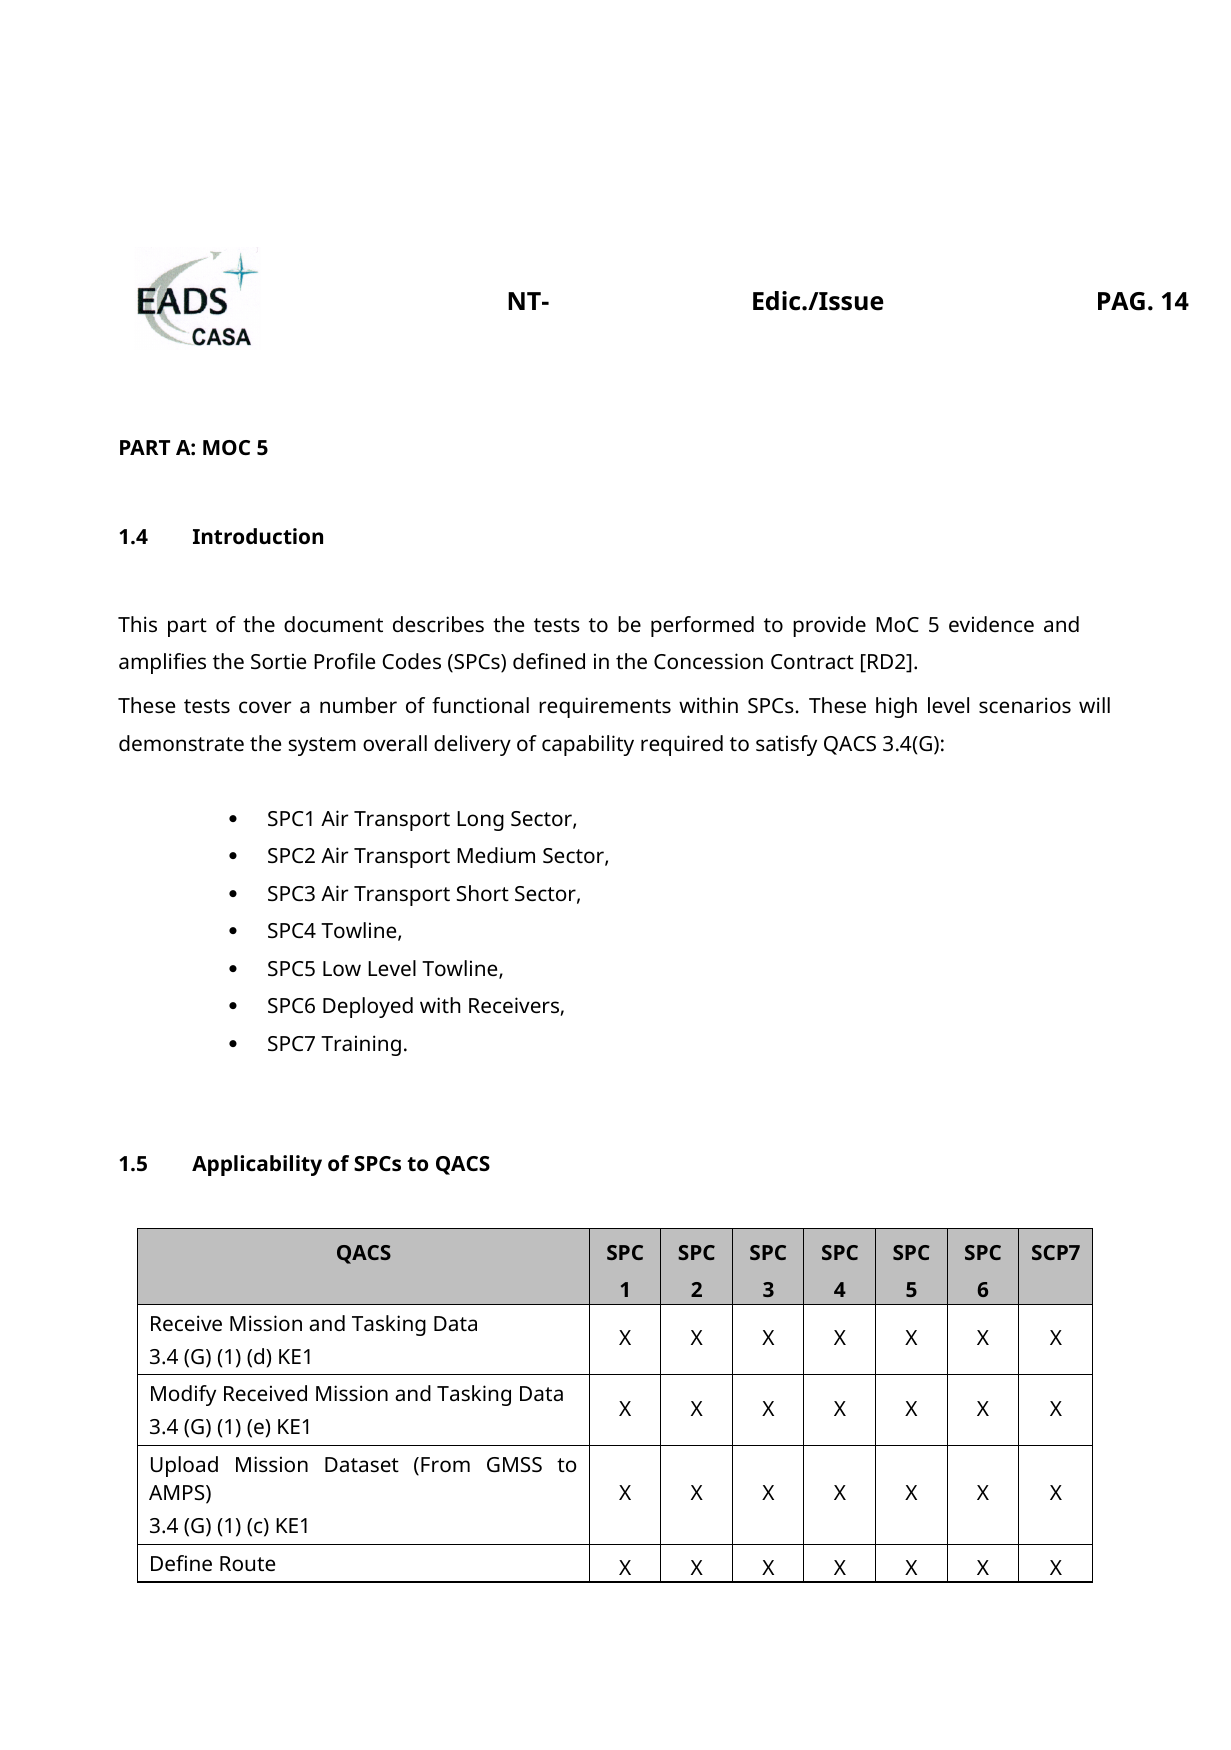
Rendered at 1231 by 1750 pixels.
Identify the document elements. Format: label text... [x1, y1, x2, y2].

list SPC6 Deployed with Receivers, [229, 982, 1112, 1019]
table_cell X [1019, 1446, 1092, 1544]
table_cell X [661, 1545, 732, 1581]
table_cell X [804, 1305, 875, 1374]
list SPC1 Air Transport Long Sector, [229, 794, 1112, 832]
table_cell X [590, 1545, 660, 1581]
table_header SPC5 [876, 1229, 947, 1304]
table_cell X [661, 1305, 732, 1374]
table_cell Receive Mission and Tasking Data 3.4 (G) (1) (d) KE1 [138, 1305, 589, 1374]
text This part of the document describes the tests to be performed to provide MoC 5 evidence and amplifies the Sortie Profile Codes (SPCs) defined in the Concession Contract [RD2]. [118, 601, 1083, 676]
table_cell X [733, 1446, 803, 1544]
table_cell X [948, 1545, 1018, 1581]
table_cell Upload Mission Dataset (From GMSS to AMPS) 3.4 (G) (1) (c) KE1 [138, 1446, 589, 1544]
picture [134, 247, 261, 350]
table_cell X [590, 1375, 660, 1445]
table_cell X [876, 1545, 947, 1581]
table_cell X [876, 1446, 947, 1544]
table_header SPC1 [590, 1229, 660, 1304]
table_cell X [876, 1375, 947, 1445]
table_cell X [804, 1375, 875, 1445]
table_cell X [1019, 1305, 1092, 1374]
subtitle PART A: MoC 5 [118, 424, 1083, 461]
table_cell X [804, 1446, 875, 1544]
table_header SCP7 [1019, 1229, 1092, 1304]
text These tests cover a number of functional requirements within SPCs. These high level scenarios will demonstrate the system overall delivery of capability required to satisfy QACS 3.4(G): [118, 682, 1112, 757]
subtitle Introduction [118, 513, 1112, 551]
table_header SPC4 [804, 1229, 875, 1304]
table_cell X [1019, 1375, 1092, 1445]
table_cell X [948, 1375, 1018, 1445]
table_cell Define Route [138, 1545, 589, 1581]
table_header QACS [138, 1229, 589, 1304]
table_cell X [1019, 1545, 1092, 1581]
table_header SPC3 [733, 1229, 803, 1304]
table_cell X [590, 1305, 660, 1374]
list SPC4 Towline, [229, 907, 1112, 944]
table_header SPC2 [661, 1229, 732, 1304]
list SPC3 Air Transport Short Sector, [229, 869, 1112, 907]
table_cell X [661, 1375, 732, 1445]
list SPC7 Training. [229, 1019, 1112, 1057]
subtitle Applicability of SPCs to QACS [118, 1140, 1112, 1178]
table_cell X [804, 1545, 875, 1581]
list SPC2 Air Transport Medium Sector, [229, 832, 1112, 869]
table_cell X [948, 1446, 1018, 1544]
table_cell X [948, 1305, 1018, 1374]
table_cell X [733, 1305, 803, 1374]
table_cell X [661, 1446, 732, 1544]
table_cell X [876, 1305, 947, 1374]
table_cell Modify Received Mission and Tasking Data 3.4 (G) (1) (e) KE1 [138, 1375, 589, 1445]
table_cell X [733, 1375, 803, 1445]
table_header SPC6 [948, 1229, 1018, 1304]
list SPC5 Low Level Towline, [229, 944, 1112, 982]
table_cell X [733, 1545, 803, 1581]
table_cell X [590, 1446, 660, 1544]
